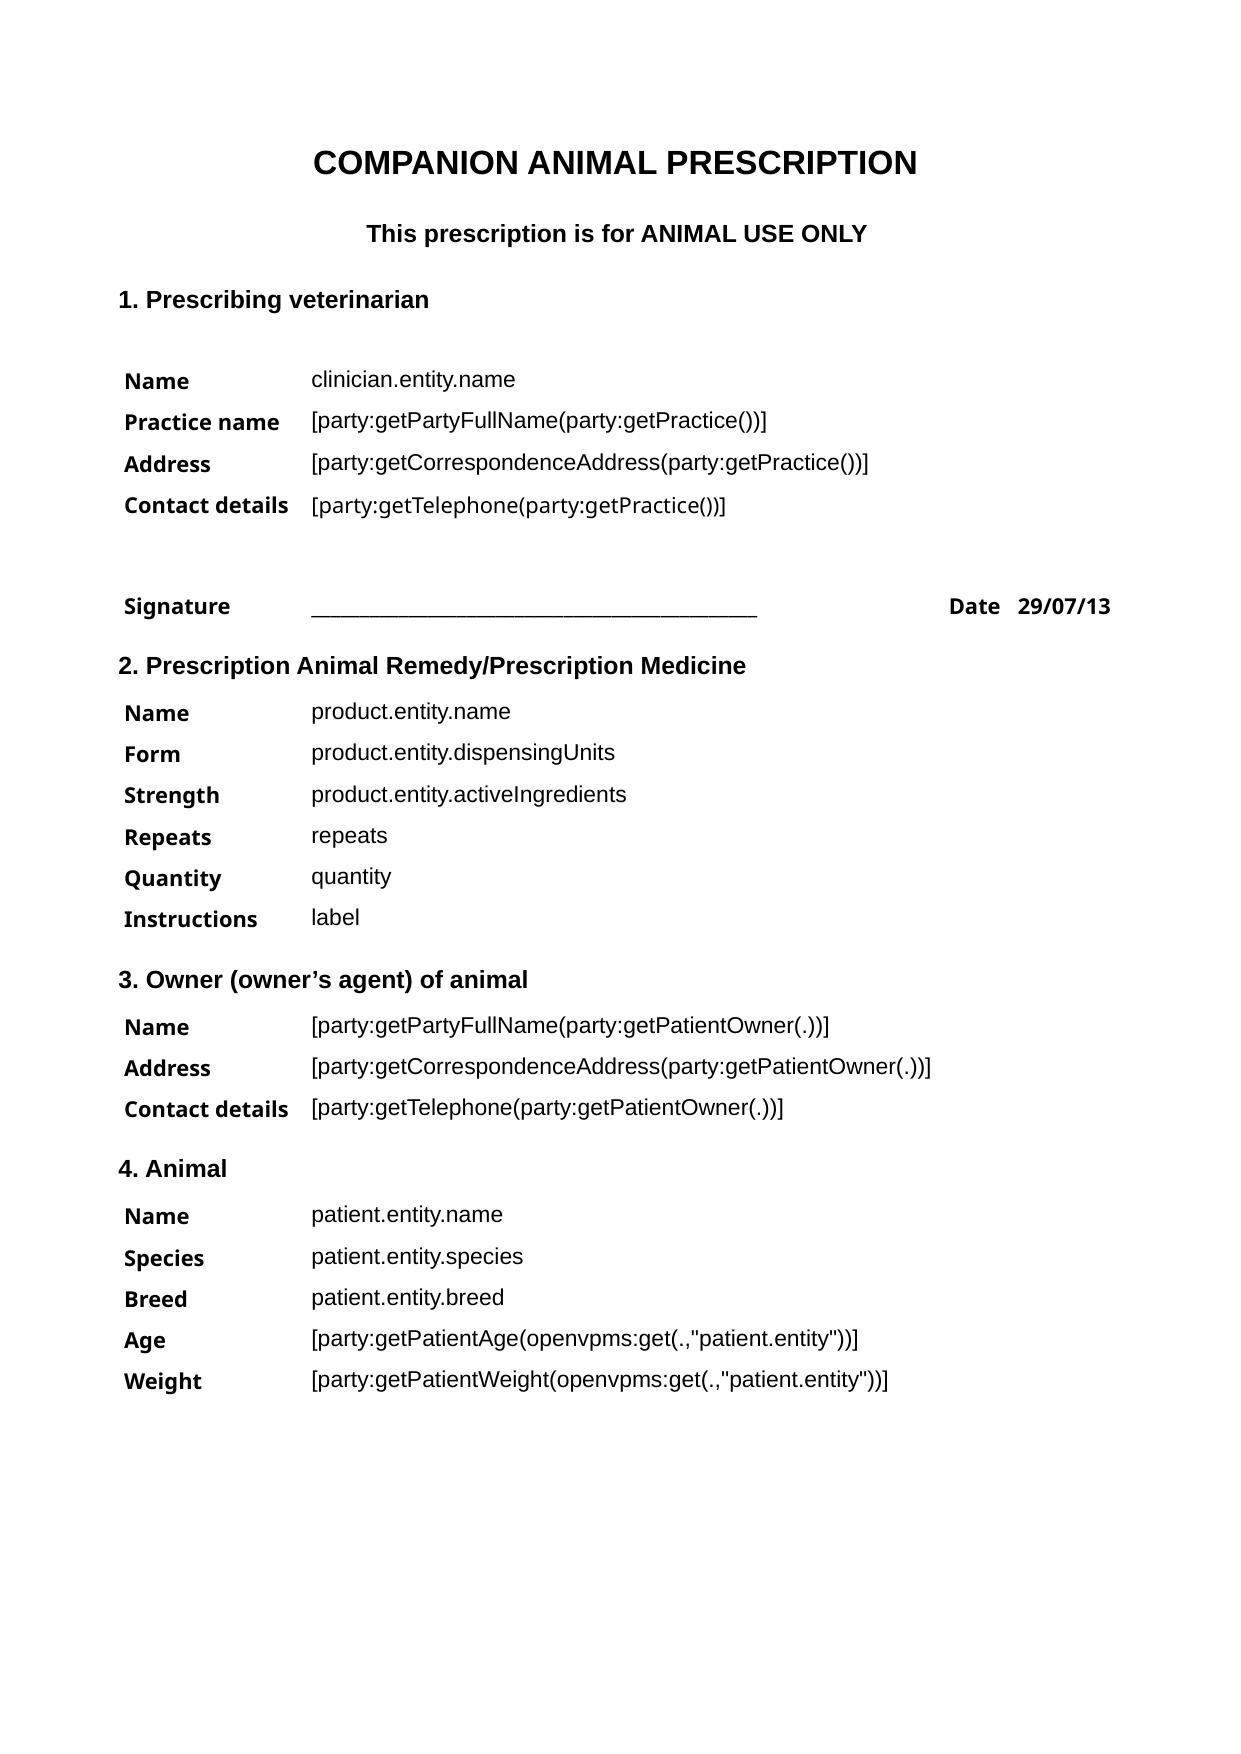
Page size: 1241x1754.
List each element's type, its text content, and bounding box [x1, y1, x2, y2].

table_header Name [118, 692, 306, 733]
table_cell patient.entity.species [306, 1237, 1123, 1278]
subtitle 2. Prescription Animal Remedy/Prescription Medicine [118, 651, 1122, 680]
table_cell Contact details [118, 484, 305, 525]
table_cell Date 29/07/13 [943, 525, 1123, 626]
table_cell Practice name [118, 402, 305, 443]
subtitle 1. Prescribing veterinarian [118, 285, 1122, 314]
table_header patient.entity.name [306, 1196, 1123, 1237]
table_cell Breed [118, 1278, 306, 1319]
table_cell Signature [118, 525, 305, 626]
table_cell [party:getCorrespondenceAddress(party:getPractice())] [305, 443, 1123, 484]
table_cell quantity [306, 857, 1123, 898]
table_cell Strength [118, 775, 306, 816]
table_cell patient.entity.breed [306, 1278, 1123, 1319]
table_cell label [306, 899, 1123, 940]
table_header Name [118, 1196, 306, 1237]
table_cell ______________________________________________ [305, 525, 943, 626]
table_cell Weight [118, 1361, 306, 1402]
table_cell [party:getCorrespondenceAddress(party:getPatientOwner(.))] [306, 1047, 1123, 1088]
table_cell [party:getTelephone(party:getPractice())] [305, 484, 1123, 525]
table_cell Address [118, 443, 305, 484]
subtitle 4. Animal [118, 1154, 1122, 1183]
table_cell Address [118, 1047, 306, 1088]
table_header Name [118, 1006, 306, 1047]
table_cell Age [118, 1319, 306, 1361]
table_cell Instructions [118, 899, 306, 940]
table_cell Species [118, 1237, 306, 1278]
table_cell [party:getTelephone(party:getPatientOwner(.))] [306, 1088, 1123, 1129]
table_cell product.entity.dispensingUnits [306, 734, 1123, 775]
subtitle This prescription is for ANIMAL USE ONLY [118, 219, 1122, 248]
subtitle 3. Owner (owner’s agent) of animal [118, 965, 1122, 993]
table_cell Form [118, 734, 306, 775]
table_cell Contact details [118, 1088, 306, 1129]
table_header [party:getPartyFullName(party:getPatientOwner(.))] [306, 1006, 1123, 1047]
table_header clinician.entity.name [305, 360, 1123, 402]
table_cell Quantity [118, 857, 306, 898]
table_cell Repeats [118, 816, 306, 857]
table_cell repeats [306, 816, 1123, 857]
table_cell [party:getPatientAge(openvpms:get(.,"patient.entity"))] [306, 1319, 1123, 1361]
table_cell product.entity.activeIngredients [306, 775, 1123, 816]
table_cell [party:getPatientWeight(openvpms:get(.,"patient.entity"))] [306, 1361, 1123, 1402]
table_cell [party:getPartyFullName(party:getPractice())] [305, 402, 1123, 443]
table_header Name [118, 360, 305, 402]
subtitle COMPANION ANIMAL PRESCRIPTION [118, 143, 1122, 182]
table_header product.entity.name [306, 692, 1123, 733]
